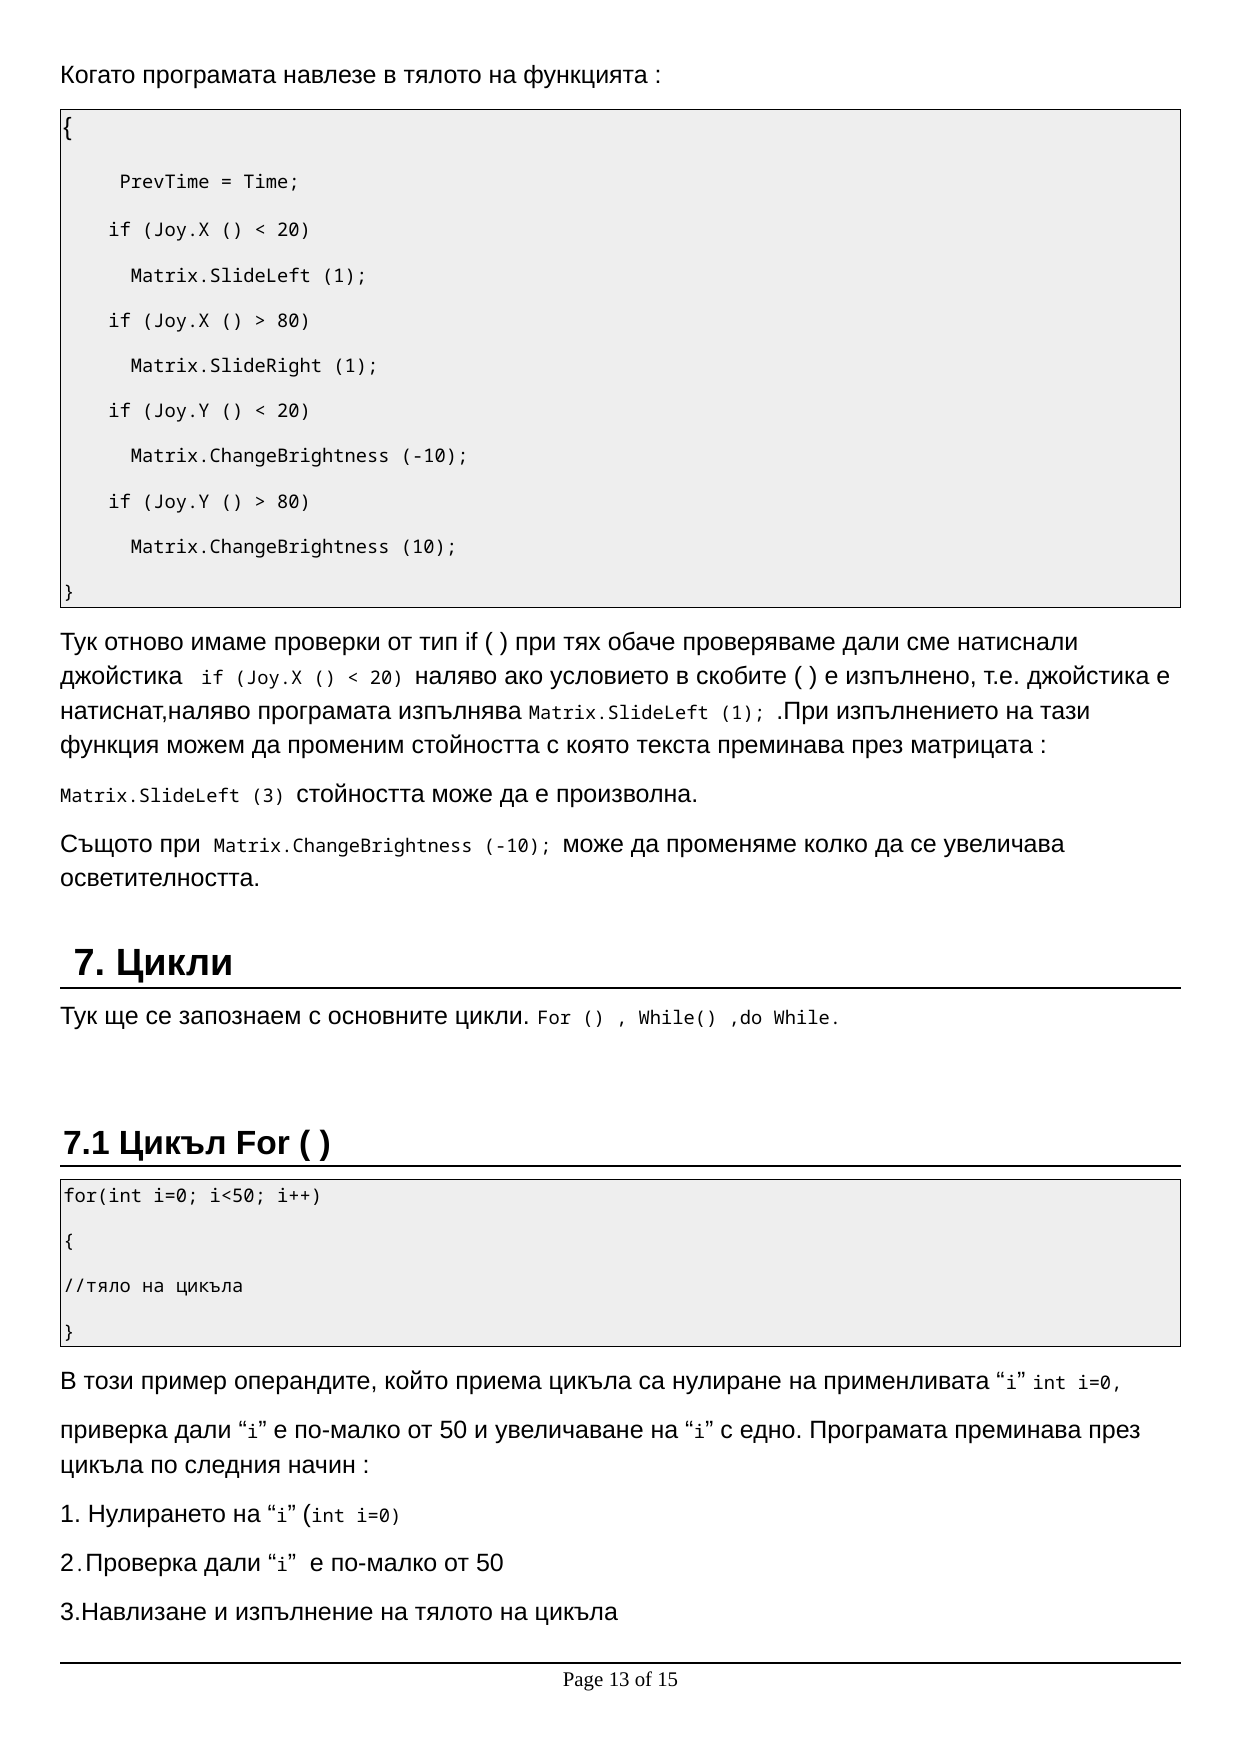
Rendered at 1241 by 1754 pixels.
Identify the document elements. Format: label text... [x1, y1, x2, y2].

text Matrix.SlideLeft (1); [61, 259, 1180, 287]
text if (Joy.X () > 80) [61, 304, 1180, 333]
text if (Joy.Y () < 20) [61, 394, 1180, 423]
text 2.Проверка дали “i” е по-малко от 50 [60, 1548, 1181, 1577]
text 3.Навлизане и изпълнение на тялото на цикъла [60, 1597, 1181, 1626]
text if (Joy.Y () > 80) [61, 485, 1180, 513]
subtitle 7.1 Цикъл For ( ) [60, 1120, 1181, 1165]
text { [61, 110, 1180, 141]
text В този пример операндите, който приема цикъла са нулиране на применливата “i” int i=0, [60, 1366, 1181, 1395]
text Тук отново имаме проверки от тип if ( ) при тях обаче проверяваме дали сме натиснали джойстика if (Joy.X () < 20) наляво ако условието в скобите ( ) е изпълнено, т.е. джойстика е натиснат,наляво програмата изпълнява Matrix.SlideLeft (1); .При изпълнението на тази функция можем да променим стойността с която текста преминава през матрицата : [60, 627, 1181, 759]
text Matrix.ChangeBrightness (-10); [61, 439, 1180, 468]
text Същото при Matrix.ChangeBrightness (-10); може да променяме колко да се увеличава осветителността. [60, 828, 1181, 892]
text Тук ще се запознаем с основните цикли. For () , While() ,do While. [60, 1001, 1181, 1030]
text Matrix.SlideRight (1); [61, 349, 1180, 378]
text //тяло на цикъла [61, 1270, 1180, 1298]
text приверка дали “i” е по-малко от 50 и увеличаване на “i” с едно. Програмата преминава през цикъла по следния начин : [60, 1415, 1181, 1479]
text { [61, 1224, 1180, 1253]
text if (Joy.X () < 20) [61, 213, 1180, 242]
text } [61, 575, 1180, 607]
text PrevTime = Time; [61, 158, 1180, 195]
text Matrix.SlideLeft (3) стойността може да е произволна. [60, 779, 1181, 808]
text for(int i=0; i<50; i++) [61, 1180, 1180, 1208]
text } [61, 1315, 1180, 1346]
text Когато програмата навлезе в тялото на функцията : [60, 60, 1181, 89]
text 1. Нулирането на “i” (int i=0) [60, 1499, 1181, 1528]
text Matrix.ChangeBrightness (10); [61, 530, 1180, 559]
subtitle 7. Цикли [60, 937, 1181, 987]
